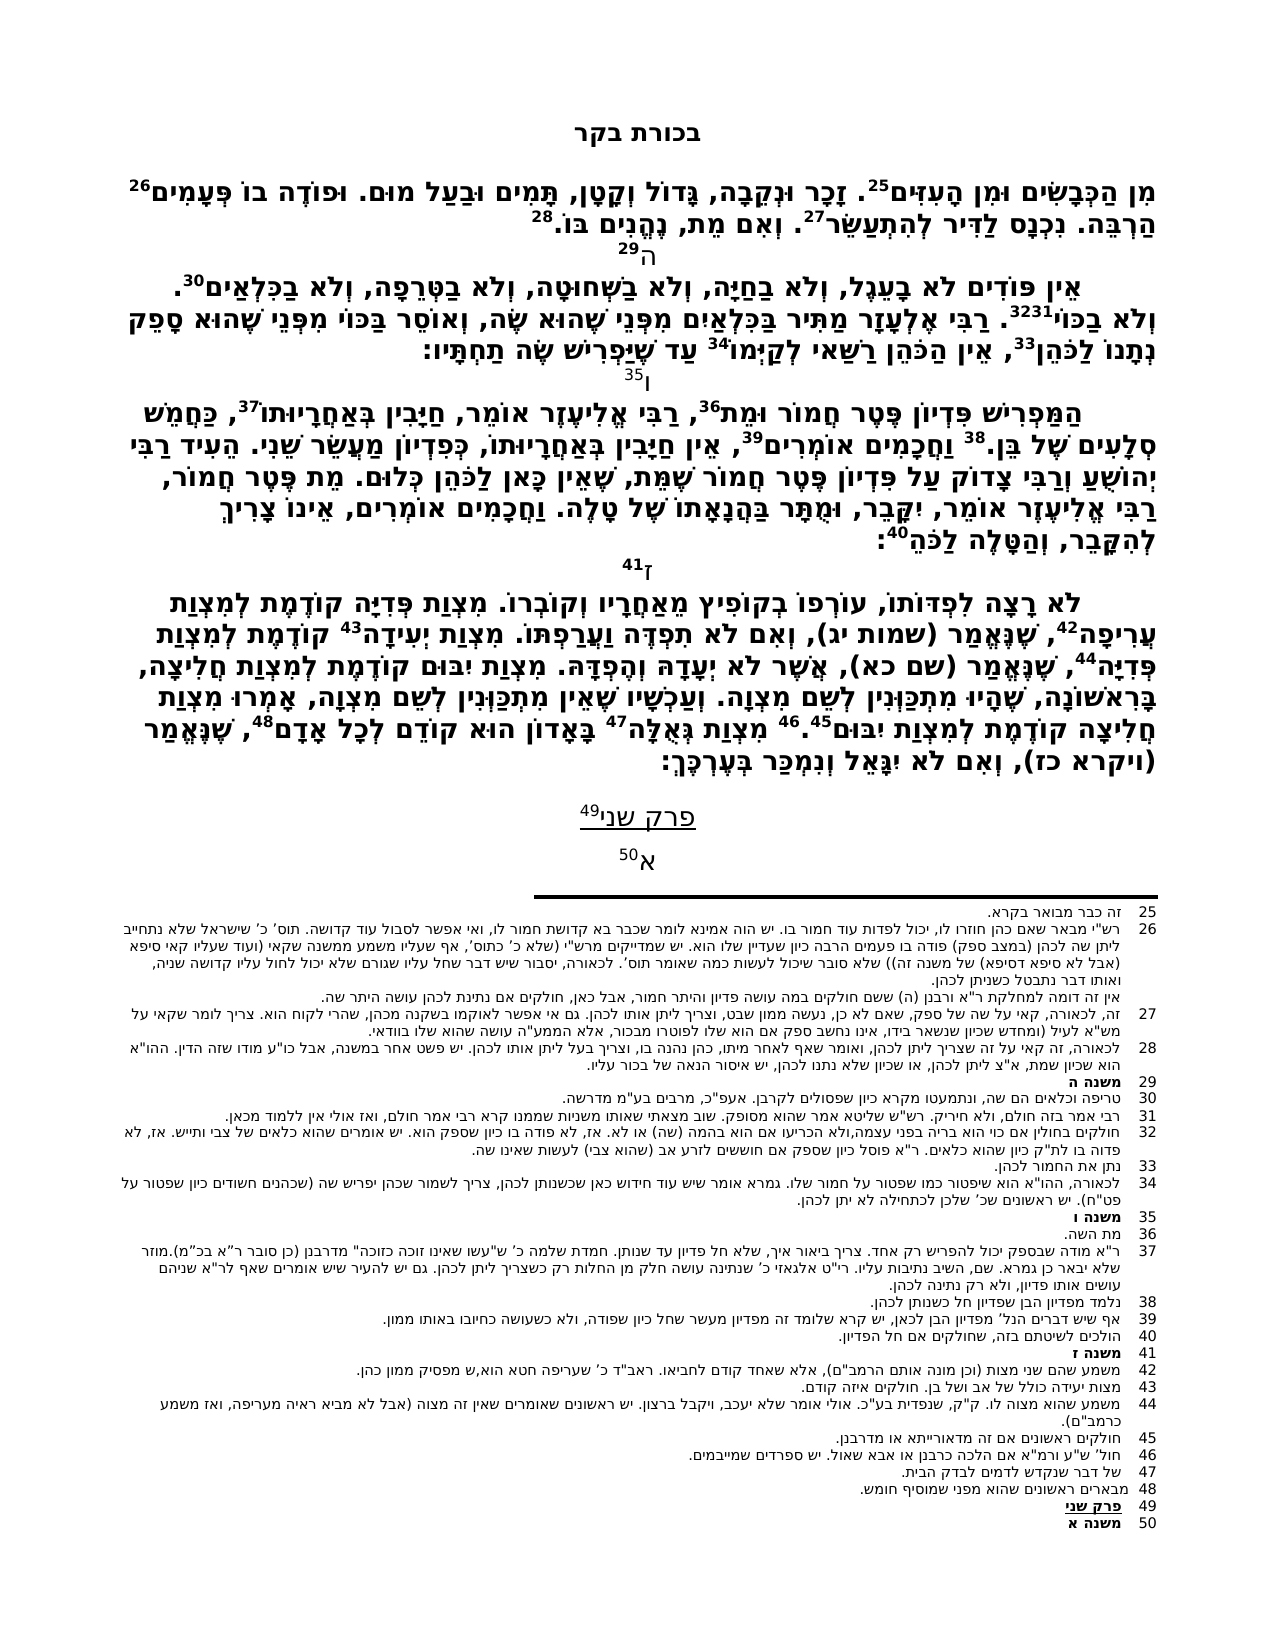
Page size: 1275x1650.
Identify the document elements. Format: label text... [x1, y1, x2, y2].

text אין זה דומה למחלקת ר"א ורבנן (ה) ששם חולקים במה עושה פדיון והיתר חמור, אבל כאן, חולקים אם נתינת לכהן עושה היתר שה. [118, 988, 1157, 1006]
text ז [118, 556, 1157, 587]
text זה כבר מבואר בקרא. [118, 904, 1157, 921]
subtitle פרק שני [118, 801, 1157, 833]
text ר"א מודה שבספק יכול להפריש רק אחד. צריך ביאור איך, שלא חל פדיון עד שנותן. חמדת שלמה כ’ ש"עשו שאינו זוכה כזוכה" מדרבנן (כן סובר ר”א בכ”מ).מוזר שלא יבאר כן גמרא. שם, השיב נתיבות עליו. רי"ט אלגאזי כ’ שנתינה עושה חלק מן החלות רק כשצריך ליתן לכהן. גם יש להעיר שיש אומרים שאף לר"א שניהם עושים אותו פדיון, ולא רק נתינה לכהן. [118, 1243, 1157, 1294]
text חולקים ראשונים אם זה מדאורייתא או מדרבנן. [118, 1430, 1157, 1447]
text משנה א [118, 1515, 1157, 1532]
text נתן את החמור לכהן. [118, 1158, 1157, 1175]
text רש"י מבאר שאם כהן חוזרו לו, יכול לפדות עוד חמור בו. יש הוה אמינא לומר שכבר בא קדושת חמור לו, ואי אפשר לסבול עוד קדושה. תוס’ כ’ שישראל שלא נתחייב ליתן שה לכהן (במצב ספק) פודה בו פעמים הרבה כיון שעדיין שלו הוא. יש שמדייקים מרש"י (שלא כ’ כתוס’, אף שעליו משמע ממשנה שקאי (ועוד שעליו קאי סיפא (אבל לא סיפא דסיפא) של משנה זה)) שלא סובר שיכול לעשות כמה שאומר תוס’. לכאורה, יסבור שיש דבר שחל עליו שגורם שלא יכול לחול עליו קדושה שניה, ואותו דבר נתבטל כשניתן לכהן. [118, 921, 1157, 988]
text ו [118, 366, 1157, 398]
text הולכים לשיטתם בזה, שחולקים אם חל הפדיון. [118, 1328, 1157, 1345]
text של דבר שנקדש לדמים לבדק הבית. [118, 1464, 1157, 1481]
text משנה ו [118, 1209, 1157, 1226]
text משמע שהם שני מצות (וכן מונה אותם הרמב"ם), אלא שאחד קודם לחביאו. ראב"ד כ’ שעריפה חטא הוא,ש מפסיק ממון כהן. [118, 1362, 1157, 1379]
text א [118, 846, 1157, 877]
text טריפה וכלאים הם שה, ונתמעטו מקרא כיון שפסולים לקרבן. אעפ"כ, מרבים בע"מ מדרשה. [118, 1090, 1157, 1107]
text לכאורה, זה קאי על זה שצריך ליתן לכהן, ואומר שאף לאחר מיתו, כהן נהנה בו, וצריך בעל ליתן אותו לכהן. יש פשט אחר במשנה, אבל כו"ע מודו שזה הדין. ההו"א הוא שכיון שמת, א"צ ליתן לכהן, או שכיון שלא נתנו לכהן, יש איסור הנאה של בכור עליו. [118, 1039, 1157, 1073]
text משנה ז [118, 1345, 1157, 1362]
text אף שיש דברים הנל’ מפדיון הבן לכאן, יש קרא שלומד זה מפדיון מעשר שחל כיון שפודה, ולא כשעושה כחיובו באותו ממון. [118, 1311, 1157, 1328]
text משנה ה [118, 1073, 1157, 1090]
text הַמַּפְרִישׁ פִּדְיוֹן פֶּטֶר חֲמוֹר וּמֵת, רַבִּי אֱלִיעֶזֶר אוֹמֵר, חַיָּבִין בְּאַחֲרָיוּתוֹ, כַּחֲמֵשׁ סְלָעִים שֶׁל בֵּן. וַחֲכָמִים אוֹמְרִים, אֵין חַיָּבִין בְּאַחֲרָיוּתוֹ, כְּפִדְיוֹן מַעֲשֵׂר שֵׁנִי. הֵעִיד רַבִּי יְהוֹשֻׁעַ וְרַבִּי צָדוֹק עַל פִּדְיוֹן פֶּטֶר חֲמוֹר שֶׁמֵּת, שֶׁאֵין כָּאן לַכֹּהֵן כְּלוּם. מֵת פֶּטֶר חֲמוֹר, רַבִּי אֱלִיעֶזֶר אוֹמֵר, יִקָּבֵר, וּמֻתָּר בַּהֲנָאָתוֹ שֶׁל טָלֶה. וַחֲכָמִים אוֹמְרִים, אֵינוֹ צָרִיךְ לְהִקָּבֵר, וְהַטָּלֶה לַכֹּהֵ: [118, 398, 1157, 556]
text לכאורה, ההו"א הוא שיפטור כמו שפטור על חמור שלו. גמרא אומר שיש עוד חידוש כאן שכשנותן לכהן, צריך לשמור שכהן יפריש שה (שכהנים חשודים כיון שפטור על פט"ח). יש ראשונים שכ’ שלכן לכתחילה לא יתן לכהן. [118, 1175, 1157, 1209]
text פרק שני [118, 1498, 1157, 1515]
text מת השה. [118, 1226, 1157, 1243]
text לֹא רָצָה לִפְדּוֹתוֹ, עוֹרְפוֹ בְקוֹפִיץ מֵאַחֲרָיו וְקוֹבְרוֹ. מִצְוַת פְּדִיָּה קוֹדֶמֶת לְמִצְוַת עֲרִיפָה, שֶׁנֶּאֱמַר (שמות יג), וְאִם לֹא תִפְדֶּה וַעֲרַפְתּוֹ. מִצְוַת יְעִידָה קוֹדֶמֶת לְמִצְוַת פְּדִיָּה, שֶׁנֶּאֱמַר (שם כא), אֲשֶׁר לֹא יְעָדָהּ וְהֶפְדָּהּ. מִצְוַת יִבּוּם קוֹדֶמֶת לְמִצְוַת חֲלִיצָה, בָּרִאשׁוֹנָה, שֶׁהָיוּ מִתְכַּוְּנִין לְשֵׁם מִצְוָה. וְעַכְשָׁיו שֶׁאֵין מִתְכַּוְּנִין לְשֵׁם מִצְוָה, אָמְרוּ מִצְוַת חֲלִיצָה קוֹדֶמֶת לְמִצְוַת יִבּוּם. מִצְוַת גְּאֻלָּה בָּאָדוֹן הוּא קוֹדֵם לְכָל אָדָם, שֶׁנֶּאֱמַר (ויקרא כז), וְאִם לֹא יִגָּאֵל וְנִמְכַּר בְּעֶרְכֶּךְ: [118, 587, 1157, 776]
text חולקים בחולין אם כוי הוא בריה בפני עצמה,ולא הכריעו אם הוא בהמה (שה) או לא. אז, לא פודה בו כיון שספק הוא. יש אומרים שהוא כלאים של צבי ותייש. אז, לא פדוה בו לת"ק כיון שהוא כלאים. ר"א פוסל כיון שספק אם חוששים לזרע אב (שהוא צבי) לעשות שאינו שה. [118, 1124, 1157, 1158]
text חול’ ש"ע ורמ"א אם הלכה כרבנן או אבא שאול. יש ספרדים שמייבמים. [118, 1447, 1157, 1464]
text רבי אמר בזה חולם, ולא חיריק. רש"ש שליטא אמר שהוא מסופק. שוב מצאתי שאותו משניות שממנו קרא רבי אמר חולם, ואז אולי אין ללמוד מכאן. [118, 1107, 1157, 1124]
text ה [118, 240, 1157, 271]
text משמע שהוא מצוה לו. ק"ק, שנפדית בע"כ. אולי אומר שלא יעכב, ויקבל ברצון. יש ראשונים שאומרים שאין זה מצוה (אבל לא מביא ראיה מעריפה, ואז משמע כרמב"ם). [118, 1396, 1157, 1430]
text מצות יעידה כולל של אב ושל בן. חולקים איזה קודם. [118, 1379, 1157, 1396]
text אֵין פּוֹדִים לֹא בָעֵגֶל, וְלֹא בַחַיָּה, וְלֹא בַשְּׁחוּטָה, וְלֹא בַטְּרֵפָה, וְלֹא בַכִּלְאַים. וְלֹא בַכּוֹי. רַבִּי אֶלְעָזָר מַתִּיר בַּכִּלְאַיִם מִפְּנֵי שֶׁהוּא שֶׂה, וְאוֹסֵר בַּכּוֹי מִפְּנֵי שֶׁהוּא סָפֵק נְתָנוֹ לַכֹּהֵן, אֵין הַכֹּהֵן רַשַּׁאי לְקַיְּמוֹ עַד שֶׁיַּפְרִישׁ שֶׂה תַחְתָּיו: [118, 271, 1157, 366]
text זה, לכאורה, קאי על שה של ספק, שאם לא כן, נעשה ממון שבט, וצריך ליתן אותו לכהן. גם אי אפשר לאוקמו בשקנה מכהן, שהרי לקוח הוא. צריך לומר שקאי על מש"א לעיל (ומחדש שכיון שנשאר בידו, אינו נחשב ספק אם הוא שלו לפוטרו מבכור, אלא הממע"ה עושה שהוא שלו בוודאי. [118, 1006, 1157, 1039]
text מבארים ראשונים שהוא מפני שמוסיף חומש. [118, 1481, 1157, 1498]
text מִן הַכְּבָשִׂים וּמִן הָעִזִּים. זָכָר וּנְקֵבָה, גָּדוֹל וְקָטָן, תָּמִים וּבַעַל מוּם. וּפוֹדֶה בוֹ פְּעָמִים הַרְבֵּה. נִכְנָס לַדִּיר לְהִתְעַשֵּׂר. וְאִם מֵת, נֶהֱנִים בּוֹ. [118, 177, 1157, 240]
text נלמד מפדיון הבן שפדיון חל כשנותן לכהן. [118, 1294, 1157, 1311]
